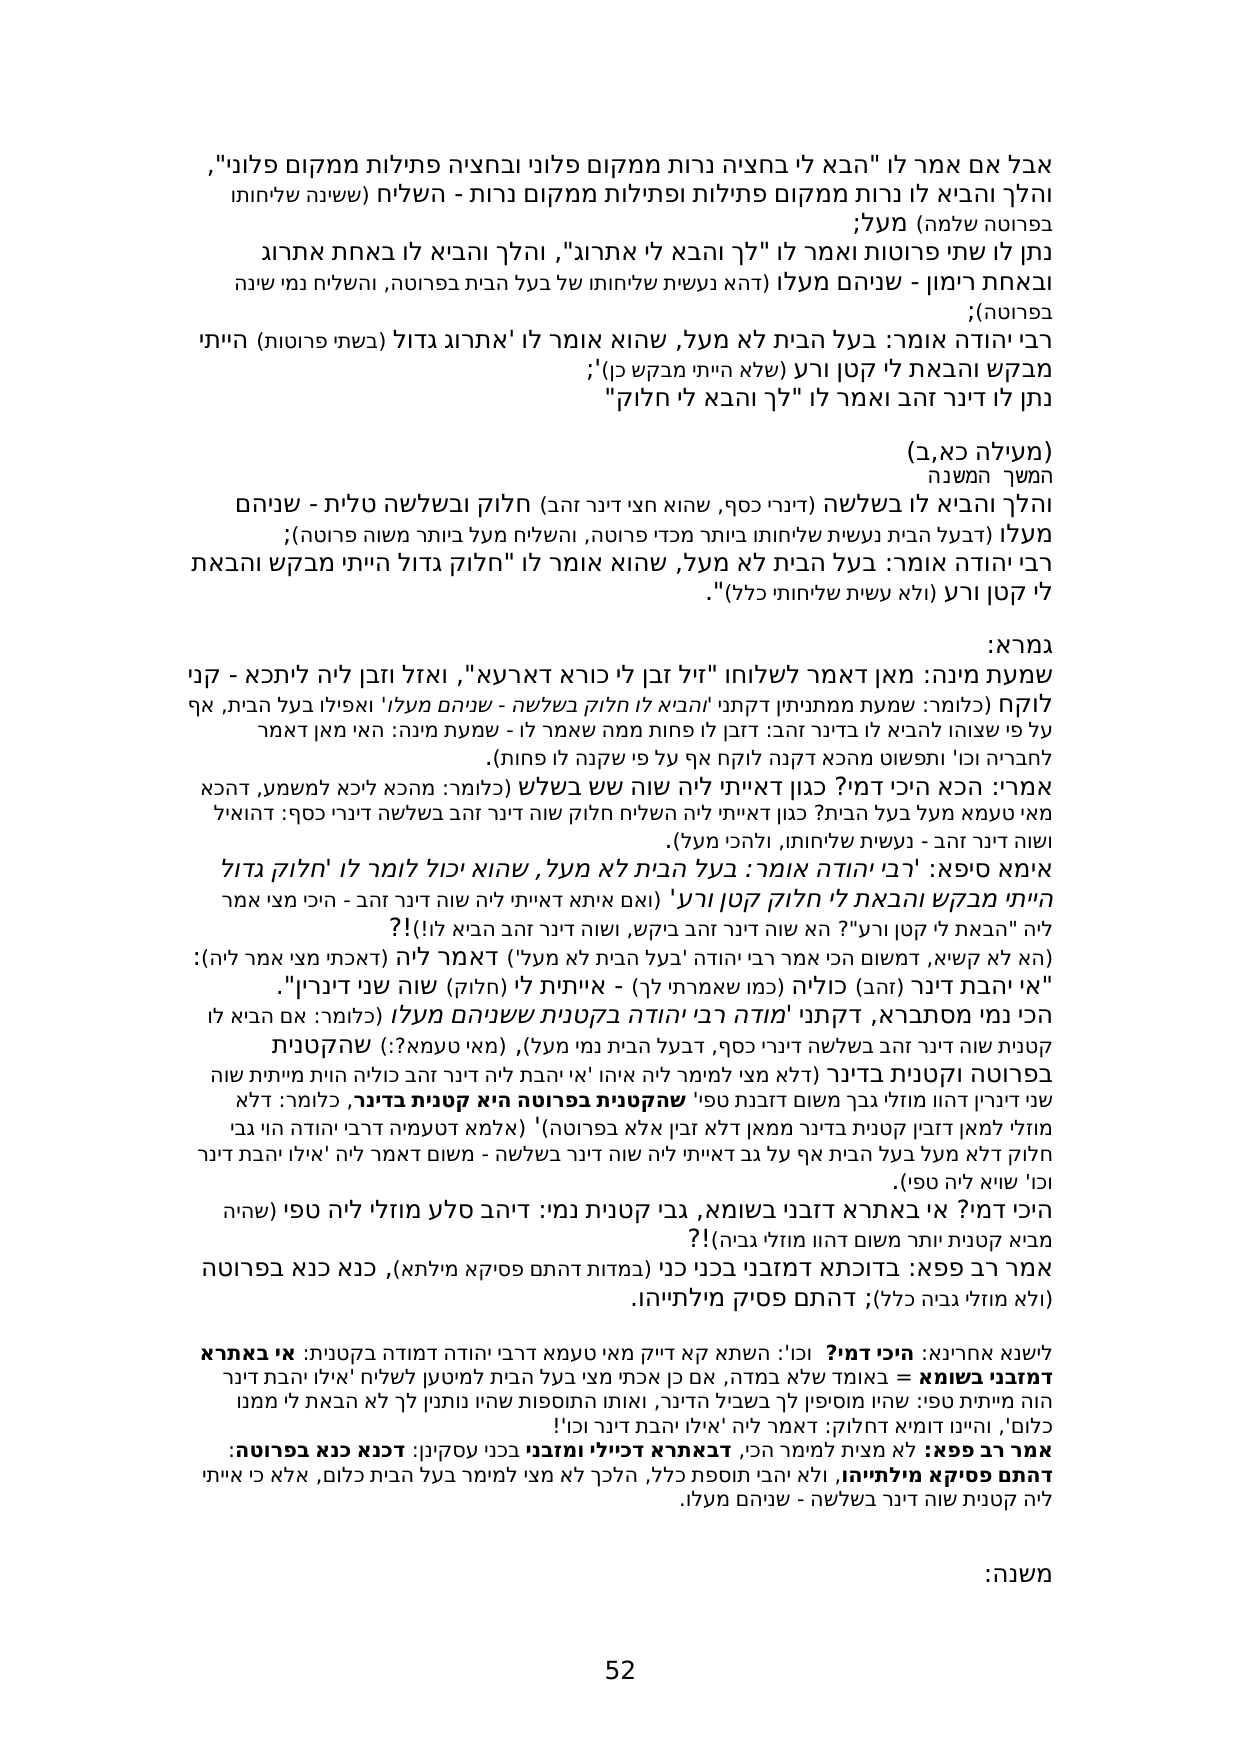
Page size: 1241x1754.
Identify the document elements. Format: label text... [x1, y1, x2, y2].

text משנה: [187, 1559, 1053, 1588]
text אמר רב פפא: בדוכתא דמזבני בכני כני (במדות דהתם פסיקא מילתא), כנא כנא בפרוטה (ולא מוזלי גביה כלל); דהתם פסיק מילתייהו. [187, 1254, 1053, 1312]
text גמרא: [187, 631, 1053, 660]
text לישנא אחרינא: היכי דמי? וכו': השתא קא דייק מאי טעמא דרבי יהודה דמודה בקטנית: אי באתרא דמזבני בשומא = באומד שלא במדה, אם כן אכתי מצי בעל הבית למיטען לשליח 'אילו יהבת דינר הוה מייתית טפי: שהיו מוסיפין לך בשביל הדינר, ואותו התוספות שהיו נותנין לך לא הבאת לי ממנו כלום', והיינו דומיא דחלוק: דאמר ליה 'אילו יהבת דינר וכו'! [187, 1341, 1053, 1438]
text אבל אם אמר לו "הבא לי בחציה נרות ממקום פלוני ובחציה פתילות ממקום פלוני", והלך והביא לו נרות ממקום פתילות ופתילות ממקום נרות - השליח (ששינה שליחותו בפרוטה שלמה) מעל; [187, 150, 1053, 238]
text אמר רב פפא: לא מצית למימר הכי, דבאתרא דכיילי ומזבני בכני עסקינן: דכנא כנא בפרוטה: דהתם פסיקא מילתייהו, ולא יהבי תוספת כלל, הלכך לא מצי למימר בעל הבית כלום, אלא כי אייתי ליה קטנית שוה דינר בשלשה - שניהם מעלו. [187, 1438, 1053, 1511]
text אמרי: הכא היכי דמי? כגון דאייתי ליה שוה שש בשלש (כלומר: מהכא ליכא למשמע, דהכא מאי טעמא מעל בעל הבית? כגון דאייתי ליה השליח חלוק שוה דינר זהב בשלשה דינרי כסף: דהואיל ושוה דינר זהב - נעשית שליחותו, ולהכי מעל). [187, 772, 1053, 854]
text והלך והביא לו בשלשה (דינרי כסף, שהוא חצי דינר זהב) חלוק ובשלשה טלית - שניהם מעלו (דבעל הבית נעשית שליחותו ביותר מכדי פרוטה, והשליח מעל ביותר משוה פרוטה); [187, 490, 1053, 548]
text (מעילה כא,ב) [187, 437, 1053, 466]
text היכי דמי? אי באתרא דזבני בשומא, גבי קטנית נמי: דיהב סלע מוזלי ליה טפי (שהיה מביא קטנית יותר משום דהוו מוזלי גביה)!? [187, 1195, 1053, 1254]
text הכי נמי מסתברא, דקתני 'מודה רבי יהודה בקטנית ששניהם מעלו (כלומר: אם הביא לו קטנית שוה דינר זהב בשלשה דינרי כסף, דבעל הבית נמי מעל), (מאי טעמא?:) שהקטנית בפרוטה וקטנית בדינר (דלא מצי למימר ליה איהו 'אי יהבת ליה דינר זהב כוליה הוית מייתית שוה שני דינרין דהוו מוזלי גבך משום דזבנת טפי' שהקטנית בפרוטה היא קטנית בדינר, כלומר: דלא מוזלי למאן דזבין קטנית בדינר ממאן דלא זבין אלא בפרוטה)' (אלמא דטעמיה דרבי יהודה הוי גבי חלוק דלא מעל בעל הבית אף על גב דאייתי ליה שוה דינר בשלשה - משום דאמר ליה 'אילו יהבת דינר וכו' שויא ליה טפי). [187, 1001, 1053, 1195]
text רבי יהודה אומר: בעל הבית לא מעל, שהוא אומר לו "חלוק גדול הייתי מבקש והבאת לי קטן ורע (ולא עשית שליחותי כלל)". [187, 548, 1053, 607]
text (הא לא קשיא, דמשום הכי אמר רבי יהודה 'בעל הבית לא מעל') דאמר ליה (דאכתי מצי אמר ליה): "אי יהבת דינר (זהב) כוליה (כמו שאמרתי לך) - אייתית לי (חלוק) שוה שני דינרין". [187, 942, 1053, 1001]
text רבי יהודה אומר: בעל הבית לא מעל, שהוא אומר לו 'אתרוג גדול (בשתי פרוטות) הייתי מבקש והבאת לי קטן ורע (שלא הייתי מבקש כן)'; [187, 325, 1053, 384]
text שמעת מינה: מאן דאמר לשלוחו "זיל זבן לי כורא דארעא", ואזל וזבן ליה ליתכא - קני לוקח (כלומר: שמעת ממתניתין דקתני 'והביא לו חלוק בשלשה - שניהם מעלו' ואפילו בעל הבית, אף על פי שצוהו להביא לו בדינר זהב: דזבן לו פחות ממה שאמר לו - שמעת מינה: האי מאן דאמר לחבריה וכו' ותפשוט מהכא דקנה לוקח אף על פי שקנה לו פחות). [187, 660, 1053, 772]
text המשך המשנה [187, 466, 1053, 490]
text אימא סיפא: 'רבי יהודה אומר: בעל הבית לא מעל, שהוא יכול לומר לו 'חלוק גדול הייתי מבקש והבאת לי חלוק קטן ורע' (ואם איתא דאייתי ליה שוה דינר זהב - היכי מצי אמר ליה "הבאת לי קטן ורע"? הא שוה דינר זהב ביקש, ושוה דינר זהב הביא לו!)!? [187, 854, 1053, 942]
text נתן לו דינר זהב ואמר לו "לך והבא לי חלוק" [187, 384, 1053, 413]
text נתן לו שתי פרוטות ואמר לו "לך והבא לי אתרוג", והלך והביא לו באחת אתרוג ובאחת רימון - שניהם מעלו (דהא נעשית שליחותו של בעל הבית בפרוטה, והשליח נמי שינה בפרוטה); [187, 238, 1053, 325]
